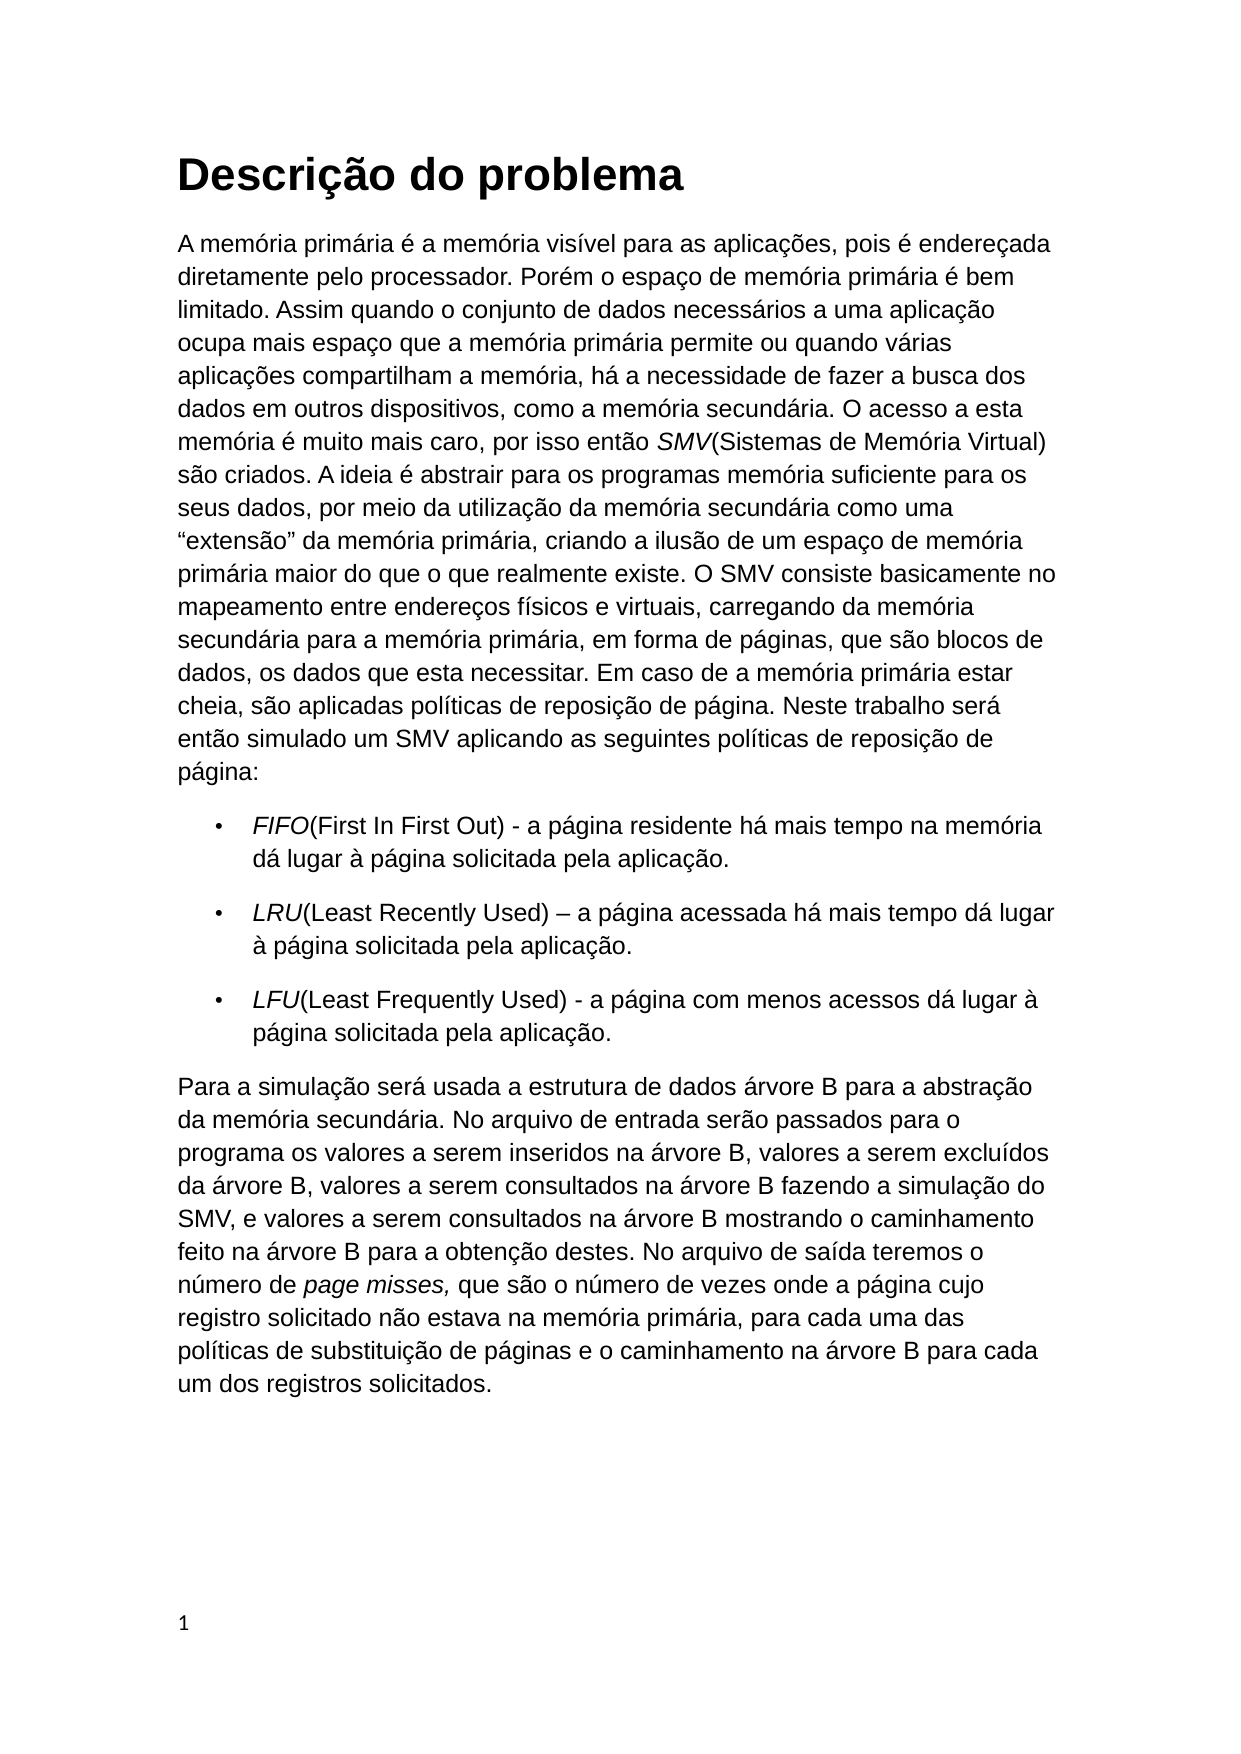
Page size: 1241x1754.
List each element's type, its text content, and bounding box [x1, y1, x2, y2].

text A memória primária é a memória visível para as aplicações, pois é endereçada diretamente pelo processador. Porém o espaço de memória primária é bem limitado. Assim quando o conjunto de dados necessários a uma aplicação ocupa mais espaço que a memória primária permite ou quando várias aplicações compartilham a memória, há a necessidade de fazer a busca dos dados em outros dispositivos, como a memória secundária. O acesso a esta memória é muito mais caro, por isso então SMV(Sistemas de Memória Virtual) são criados. A ideia é abstrair para os programas memória suficiente para os seus dados, por meio da utilização da memória secundária como uma “extensão” da memória primária, criando a ilusão de um espaço de memória primária maior do que o que realmente existe. O SMV consiste basicamente no mapeamento entre endereços físicos e virtuais, carregando da memória secundária para a memória primária, em forma de páginas, que são blocos de dados, os dados que esta necessitar. Em caso de a memória primária estar cheia, são aplicadas políticas de reposição de página. Neste trabalho será então simulado um SMV aplicando as seguintes políticas de reposição de página: [177, 229, 1063, 786]
list FIFO(First In First Out) - a página residente há mais tempo na memória dá lugar à página solicitada pela aplicação. [215, 811, 1063, 873]
text Para a simulação será usada a estrutura de dados árvore B para a abstração da memória secundária. No arquivo de entrada serão passados para o programa os valores a serem inseridos na árvore B, valores a serem excluídos da árvore B, valores a serem consultados na árvore B fazendo a simulação do SMV, e valores a serem consultados na árvore B mostrando o caminhamento feito na árvore B para a obtenção destes. No arquivo de saída teremos o número de page misses, que são o número de vezes onde a página cujo registro solicitado não estava na memória primária, para cada uma das políticas de substituição de páginas e o caminhamento na árvore B para cada um dos registros solicitados. [177, 1072, 1063, 1398]
text Descrição do problema [177, 148, 1063, 200]
list LRU(Least Recently Used) – a página acessada há mais tempo dá lugar à página solicitada pela aplicação. [215, 898, 1063, 960]
list LFU(Least Frequently Used) - a página com menos acessos dá lugar à página solicitada pela aplicação. [215, 985, 1063, 1047]
